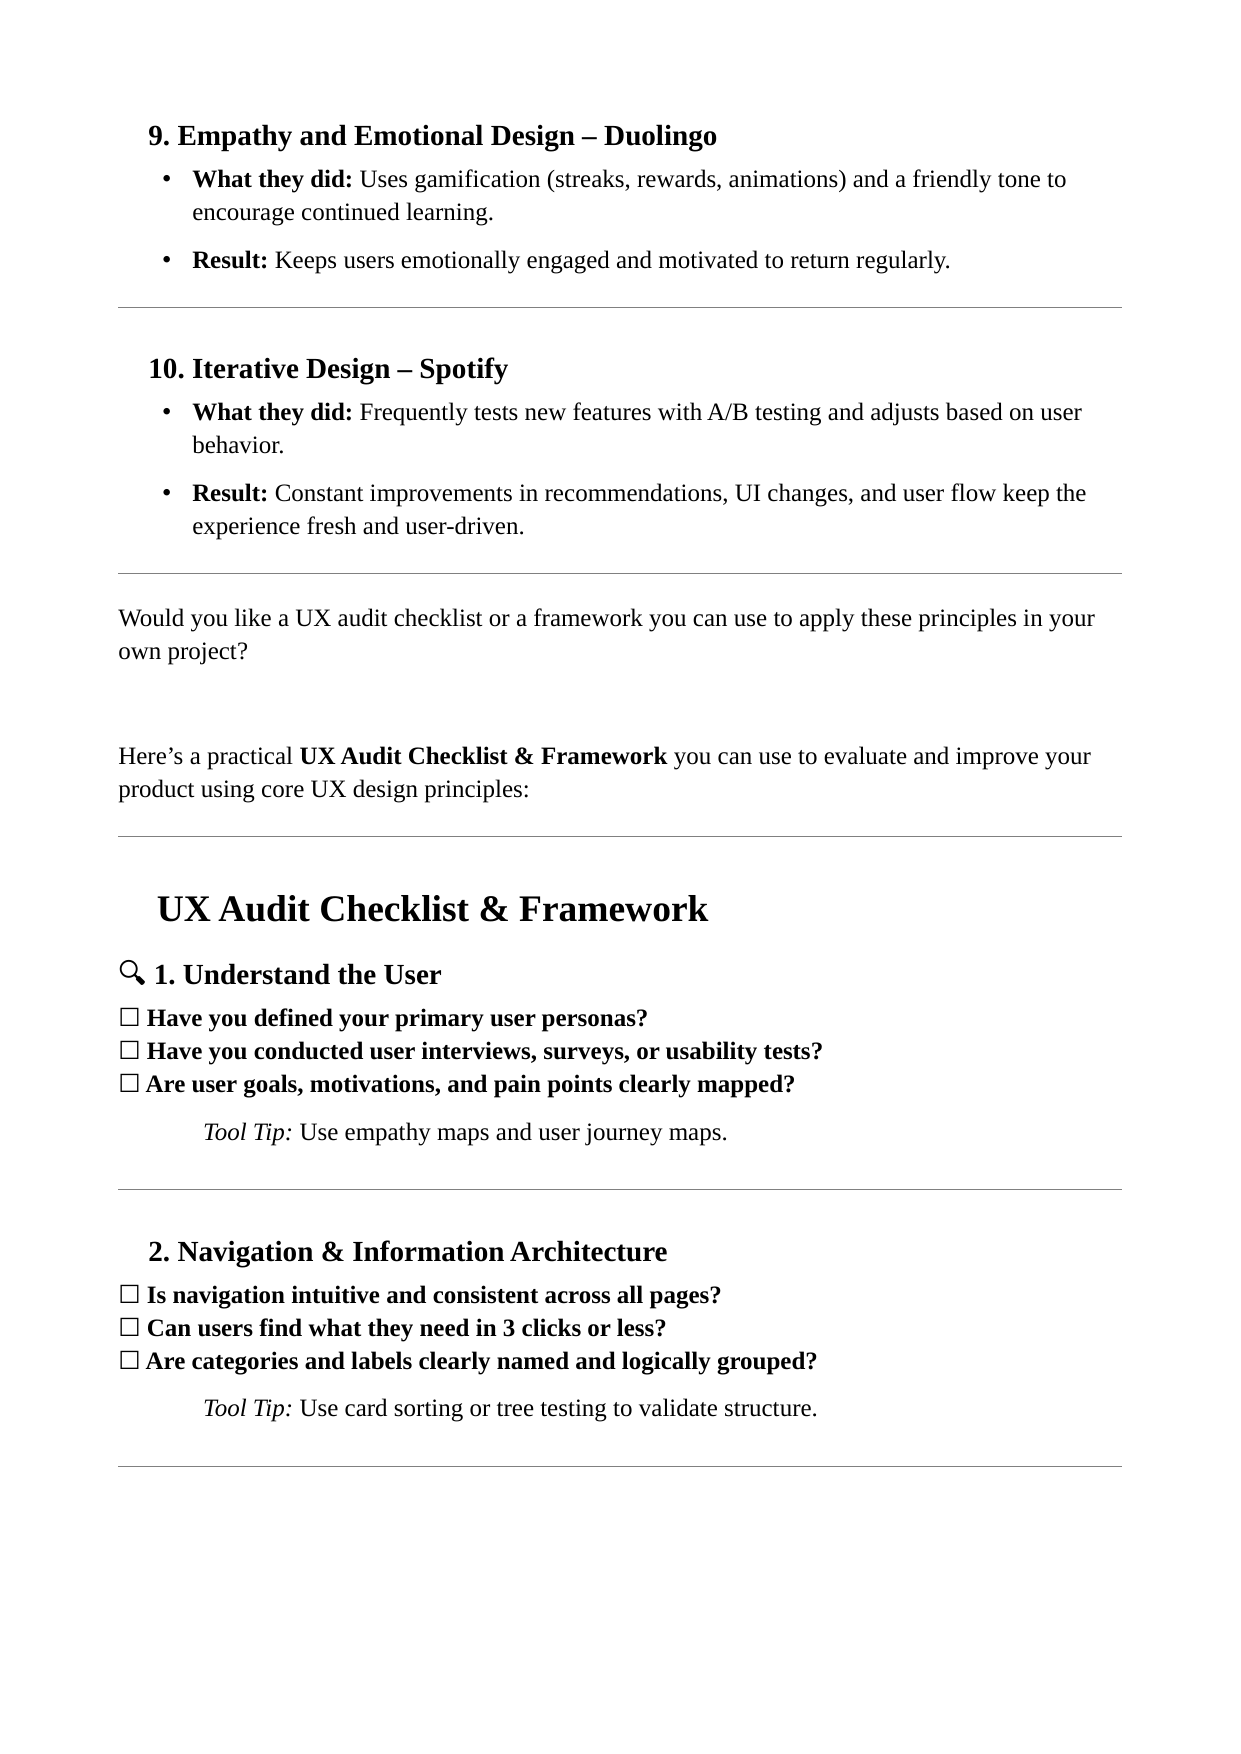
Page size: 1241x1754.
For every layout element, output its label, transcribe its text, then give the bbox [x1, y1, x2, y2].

text Here’s a practical UX Audit Checklist & Framework you can use to evaluate and improve your product using core UX design principles: [118, 741, 1122, 803]
subtitle 🧩 UX Audit Checklist & Framework [118, 887, 1122, 930]
text Would you like a UX audit checklist or a framework you can use to apply these principles in your own project? [118, 603, 1122, 664]
text ☐ Is navigation intuitive and consistent across all pages? ☐ Can users find what they need in 3 clicks or less? ☐ Are categories and labels clearly named and logically grouped? [118, 1280, 1122, 1374]
subtitle 🔍 1. Understand the User [118, 957, 1122, 990]
list What they did: Frequently tests new features with A/B testing and adjusts based on user behavior. [162, 397, 1122, 459]
text ☐ Have you defined your primary user personas? ☐ Have you conducted user interviews, surveys, or usability tests? ☐ Are user goals, motivations, and pain points clearly mapped? [118, 1003, 1122, 1098]
subtitle ✅ 10. Iterative Design – Spotify [118, 351, 1122, 385]
list What they did: Uses gamification (streaks, rewards, animations) and a friendly tone to encourage continued learning. [162, 164, 1122, 226]
list Result: Keeps users emotionally engaged and motivated to return regularly. [162, 245, 1122, 273]
subtitle ✅ 9. Empathy and Emotional Design – Duolingo [118, 118, 1122, 152]
text ✅ Tool Tip: Use card sorting or tree testing to validate structure. [177, 1393, 1063, 1422]
list Result: Constant improvements in recommendations, UI changes, and user flow keep the experience fresh and user-driven. [162, 478, 1122, 540]
subtitle 🧭 2. Navigation & Information Architecture [118, 1234, 1122, 1267]
text ✅ Tool Tip: Use empathy maps and user journey maps. [177, 1117, 1063, 1145]
